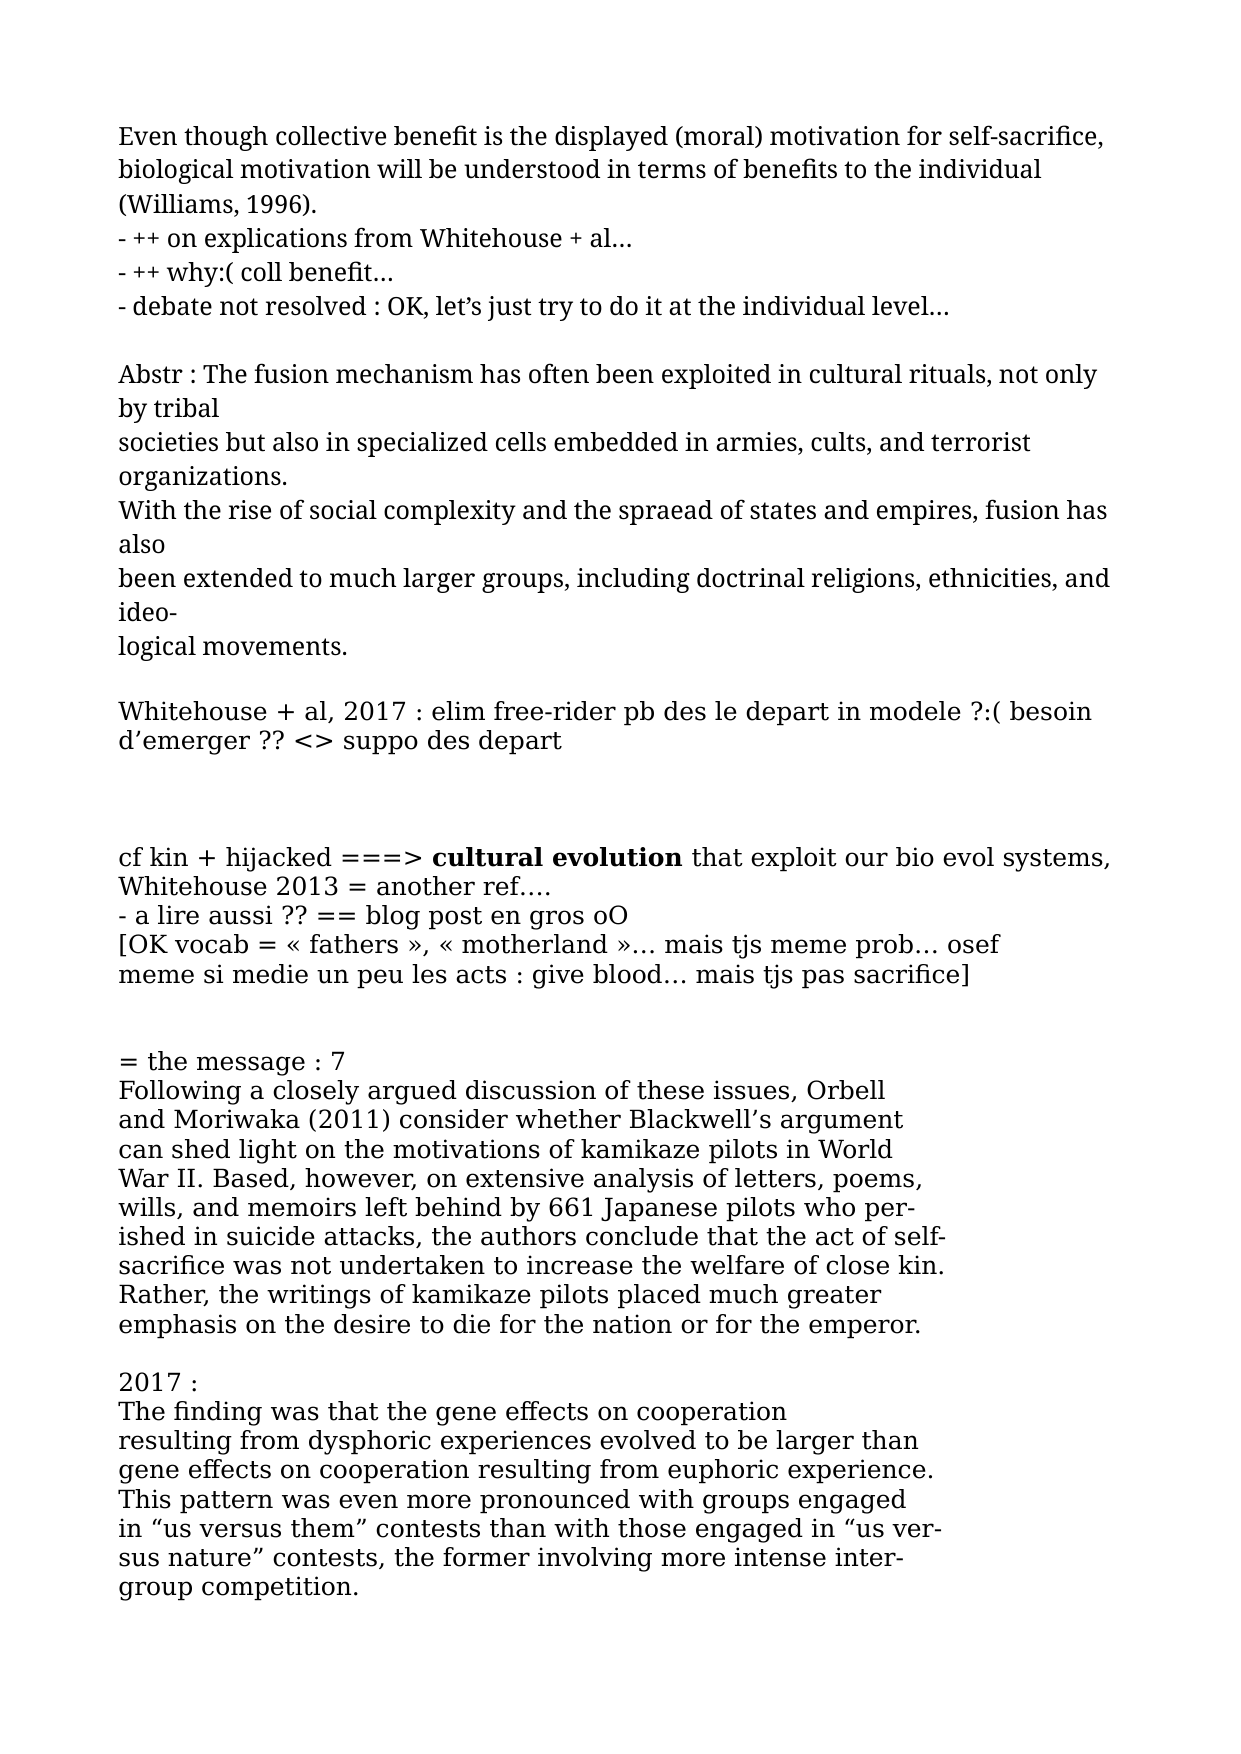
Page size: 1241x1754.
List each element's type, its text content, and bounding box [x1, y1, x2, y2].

text in “us versus them” contests than with those engaged in “us ver- [118, 1514, 1122, 1543]
text cf kin + hijacked ===> cultural evolution that exploit our bio evol systems, Whitehouse 2013 = another ref…. [118, 843, 1122, 902]
text been extended to much larger groups, including doctrinal religions, ethnicities, and ideo- [118, 561, 1122, 629]
text Rather, the writings of kamikaze pilots placed much greater [118, 1281, 1122, 1310]
text and Moriwaka (2011) consider whether Blackwell’s argument [118, 1106, 1122, 1135]
text Abstr : The fusion mechanism has often been exploited in cultural rituals, not only by tribal [118, 357, 1122, 425]
text resulting from dysphoric experiences evolved to be larger than [118, 1427, 1122, 1456]
text - ++ why:( coll benefit… [118, 254, 1122, 288]
text - ++ on explications from Whitehouse + al… [118, 220, 1122, 254]
text gene effects on cooperation resulting from euphoric experience. [118, 1456, 1122, 1485]
text societies but also in specialized cells embedded in armies, cults, and terrorist organizations. [118, 425, 1122, 493]
text = the message : 7 [118, 1047, 1122, 1077]
text ished in suicide attacks, the authors conclude that the act of self- [118, 1222, 1122, 1252]
text War II. Based, however, on extensive analysis of letters, poems, [118, 1164, 1122, 1193]
text sacrifice was not undertaken to increase the welfare of close kin. [118, 1252, 1122, 1281]
text Whitehouse + al, 2017 : elim free-rider pb des le depart in modele ?:( besoin d’emerger ?? <> suppo des depart [118, 697, 1122, 785]
text emphasis on the desire to die for the nation or for the emperor. 2017 : The finding was that the gene effects on cooperation [118, 1310, 1122, 1427]
text Even though collective benefit is the displayed (moral) motivation for self-sacrifice, biological motivation will be understood in terms of benefits to the individual (Williams, 1996). [118, 118, 1122, 220]
text Following a closely argued discussion of these issues, Orbell [118, 1077, 1122, 1106]
text wills, and memoirs left behind by 661 Japanese pilots who per- [118, 1193, 1122, 1222]
text - a lire aussi ?? == blog post en gros oO [118, 902, 1122, 931]
text [OK vocab = « fathers », « motherland »… mais tjs meme prob… osef [118, 931, 1122, 960]
text - debate not resolved : OK, let’s just try to do it at the individual level… [118, 288, 1122, 322]
text This pattern was even more pronounced with groups engaged [118, 1485, 1122, 1514]
text With the rise of social complexity and the spraead of states and empires, fusion has also [118, 493, 1122, 561]
text sus nature” contests, the former involving more intense inter- [118, 1543, 1122, 1572]
text logical movements. [118, 629, 1122, 663]
text meme si medie un peu les acts : give blood… mais tjs pas sacrifice] [118, 960, 1122, 989]
text can shed light on the motivations of kamikaze pilots in World [118, 1135, 1122, 1164]
text group competition. [118, 1572, 1122, 1602]
